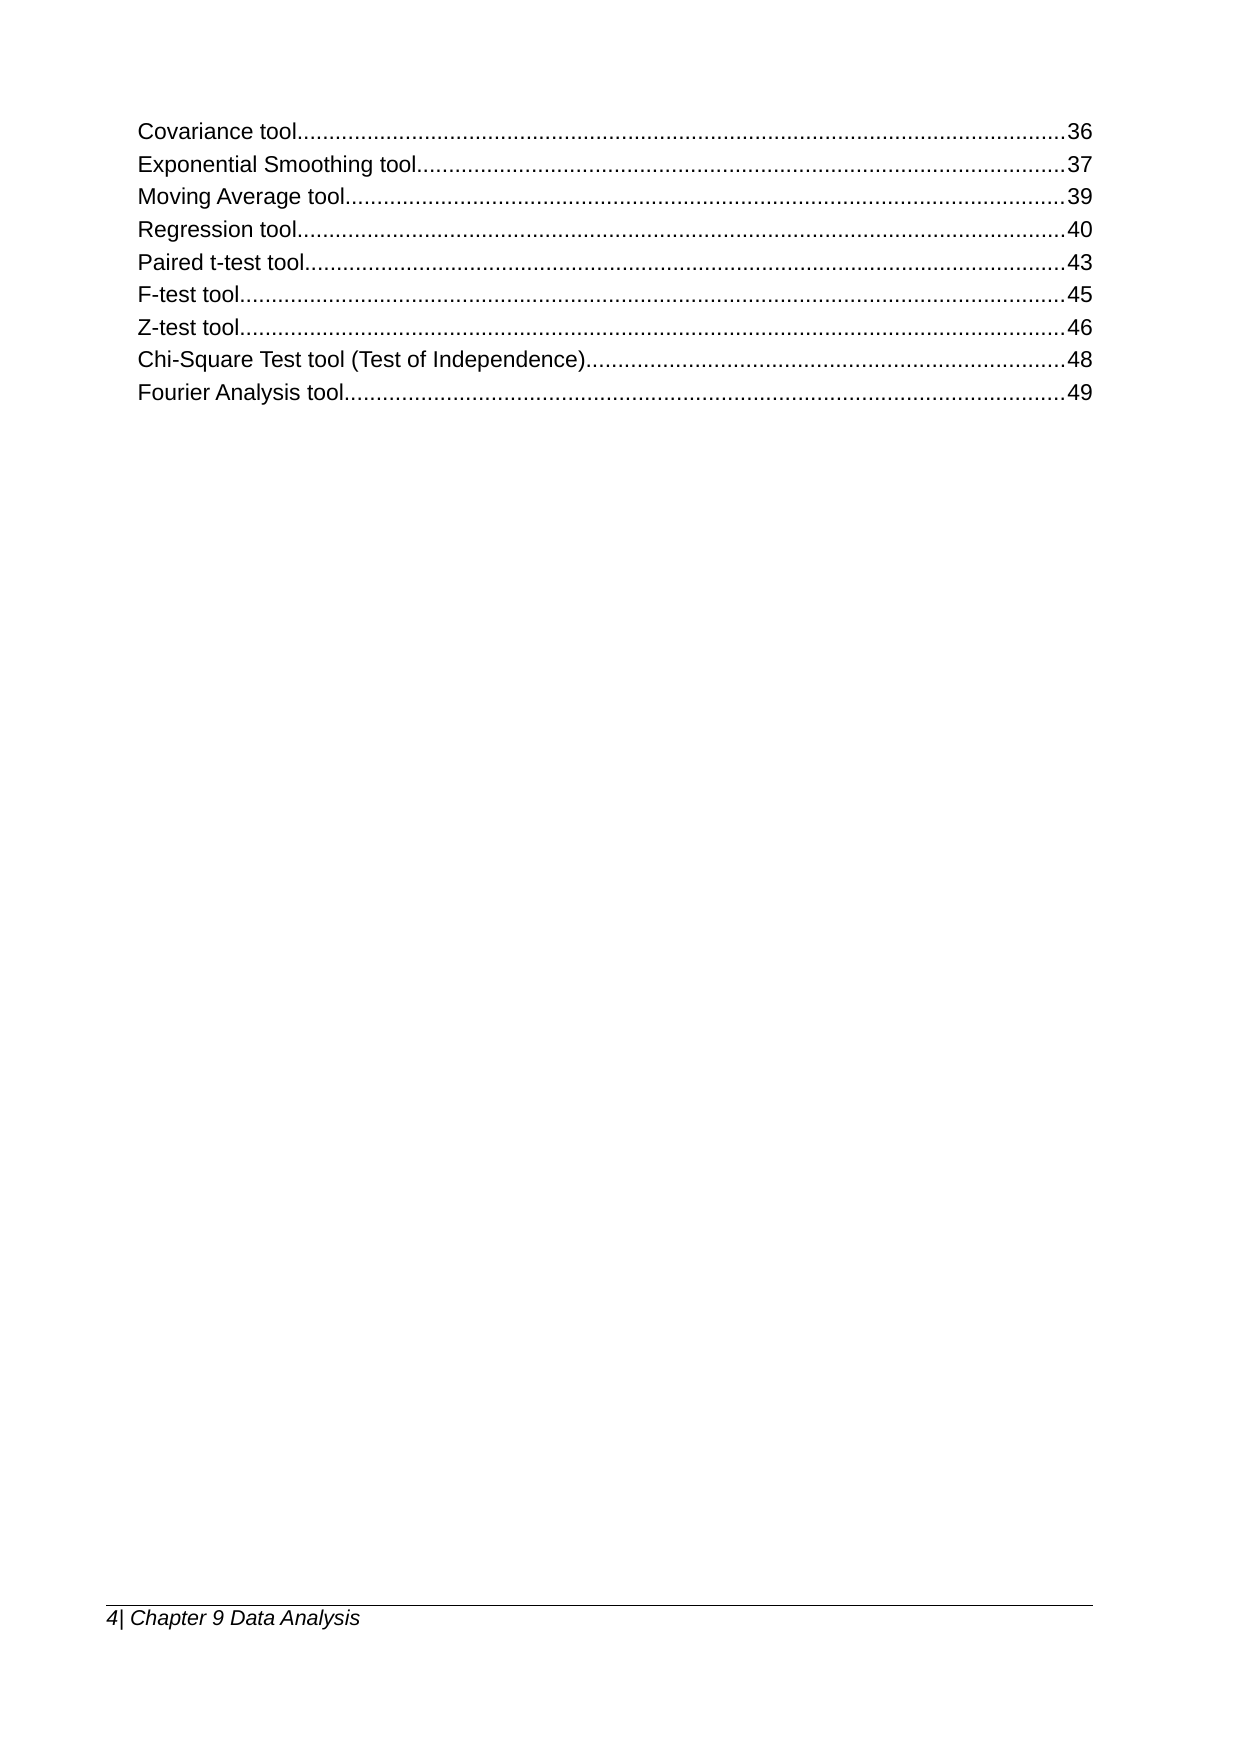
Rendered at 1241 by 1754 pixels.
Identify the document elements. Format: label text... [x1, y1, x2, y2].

text Regression tool 40 [137, 216, 1093, 242]
text Exponential Smoothing tool 37 [137, 151, 1093, 177]
text Covariance tool 36 [137, 118, 1093, 144]
text F-test tool 45 [137, 281, 1093, 307]
text Paired t-test tool 43 [137, 248, 1093, 275]
text Z-test tool 46 [137, 314, 1093, 340]
text Chi-Square Test tool (Test of Independence) 48 [137, 346, 1093, 373]
text Moving Average tool 39 [137, 183, 1093, 210]
text Fourier Analysis tool 49 [137, 379, 1093, 405]
